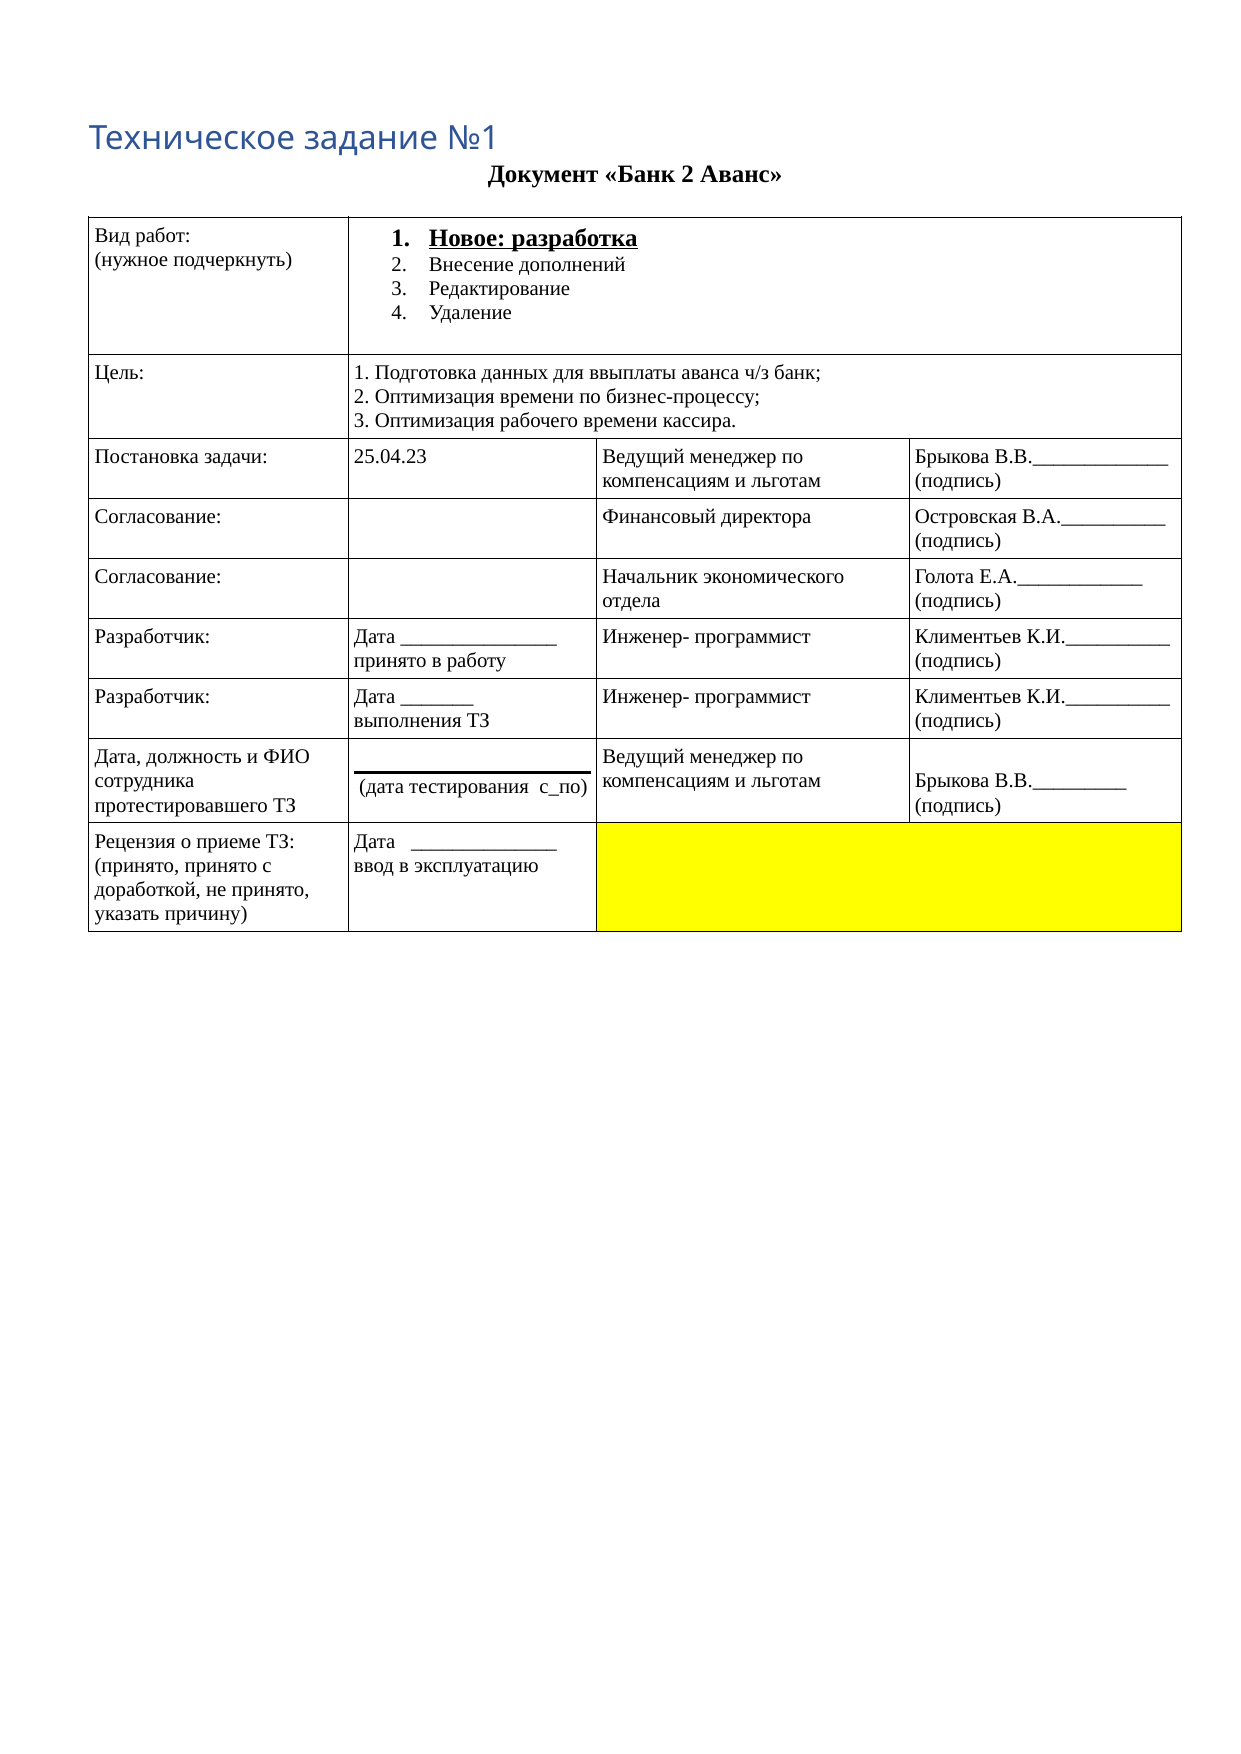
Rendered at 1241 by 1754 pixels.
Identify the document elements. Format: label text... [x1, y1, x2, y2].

table_cell Ведущий менеджер по компенсациям и льготам [597, 439, 909, 498]
table_cell [349, 499, 596, 558]
table_cell Начальник экономического отдела [597, 559, 909, 618]
text Документ «Банк 2 Аванс» [88, 159, 1181, 188]
table_cell Дата _______________ принято в работу [349, 619, 596, 678]
table_cell [597, 823, 1181, 931]
table_cell Рецензия о приеме ТЗ: (принято, принято с доработкой, не принято, указать причину) [89, 823, 348, 931]
table_header Вид работ: (нужное подчеркнуть) [89, 218, 348, 353]
table_cell Климентьев К.И.__________ (подпись) [910, 619, 1181, 678]
table_cell Постановка задачи: [89, 439, 348, 498]
table_cell Климентьев К.И.__________ (подпись) [910, 679, 1181, 738]
table_cell Согласование: [89, 499, 348, 558]
subtitle Техническое задание №1 [88, 113, 1181, 159]
table_cell Финансовый директора [597, 499, 909, 558]
table_cell 1. Подготовка данных для ввыплаты аванса ч/з банк; 2. Оптимизация времени по бизнес-процессу; 3. Оптимизация рабочего времени кассира. [349, 355, 1181, 438]
table_cell Согласование: [89, 559, 348, 618]
table_cell Инженер- программист [597, 619, 909, 678]
table_cell Дата ______________ ввод в эксплуатацию [349, 823, 596, 931]
table_cell [349, 559, 596, 618]
table_cell Голота Е.А.____________ (подпись) [910, 559, 1181, 618]
table_cell Цель: [89, 355, 348, 438]
table_cell Разработчик: [89, 619, 348, 678]
table_cell Дата _______ выполнения ТЗ [349, 679, 596, 738]
table_cell Брыкова В.В._________ (подпись) [910, 739, 1181, 822]
table_header Новое: разработка Внесение дополнений Редактирование Удаление [349, 218, 1181, 353]
table_cell 25.04.23 [349, 439, 596, 498]
table_cell Разработчик: [89, 679, 348, 738]
table_cell Инженер- программист [597, 679, 909, 738]
table_cell Островская В.А.__________ (подпись) [910, 499, 1181, 558]
table_cell Брыкова В.В._____________ (подпись) [910, 439, 1181, 498]
table_cell Ведущий менеджер по компенсациям и льготам [597, 739, 909, 822]
table_cell (дата тестирования с_по) [349, 739, 596, 822]
table_cell Дата, должность и ФИО сотрудника протестировавшего ТЗ [89, 739, 348, 822]
